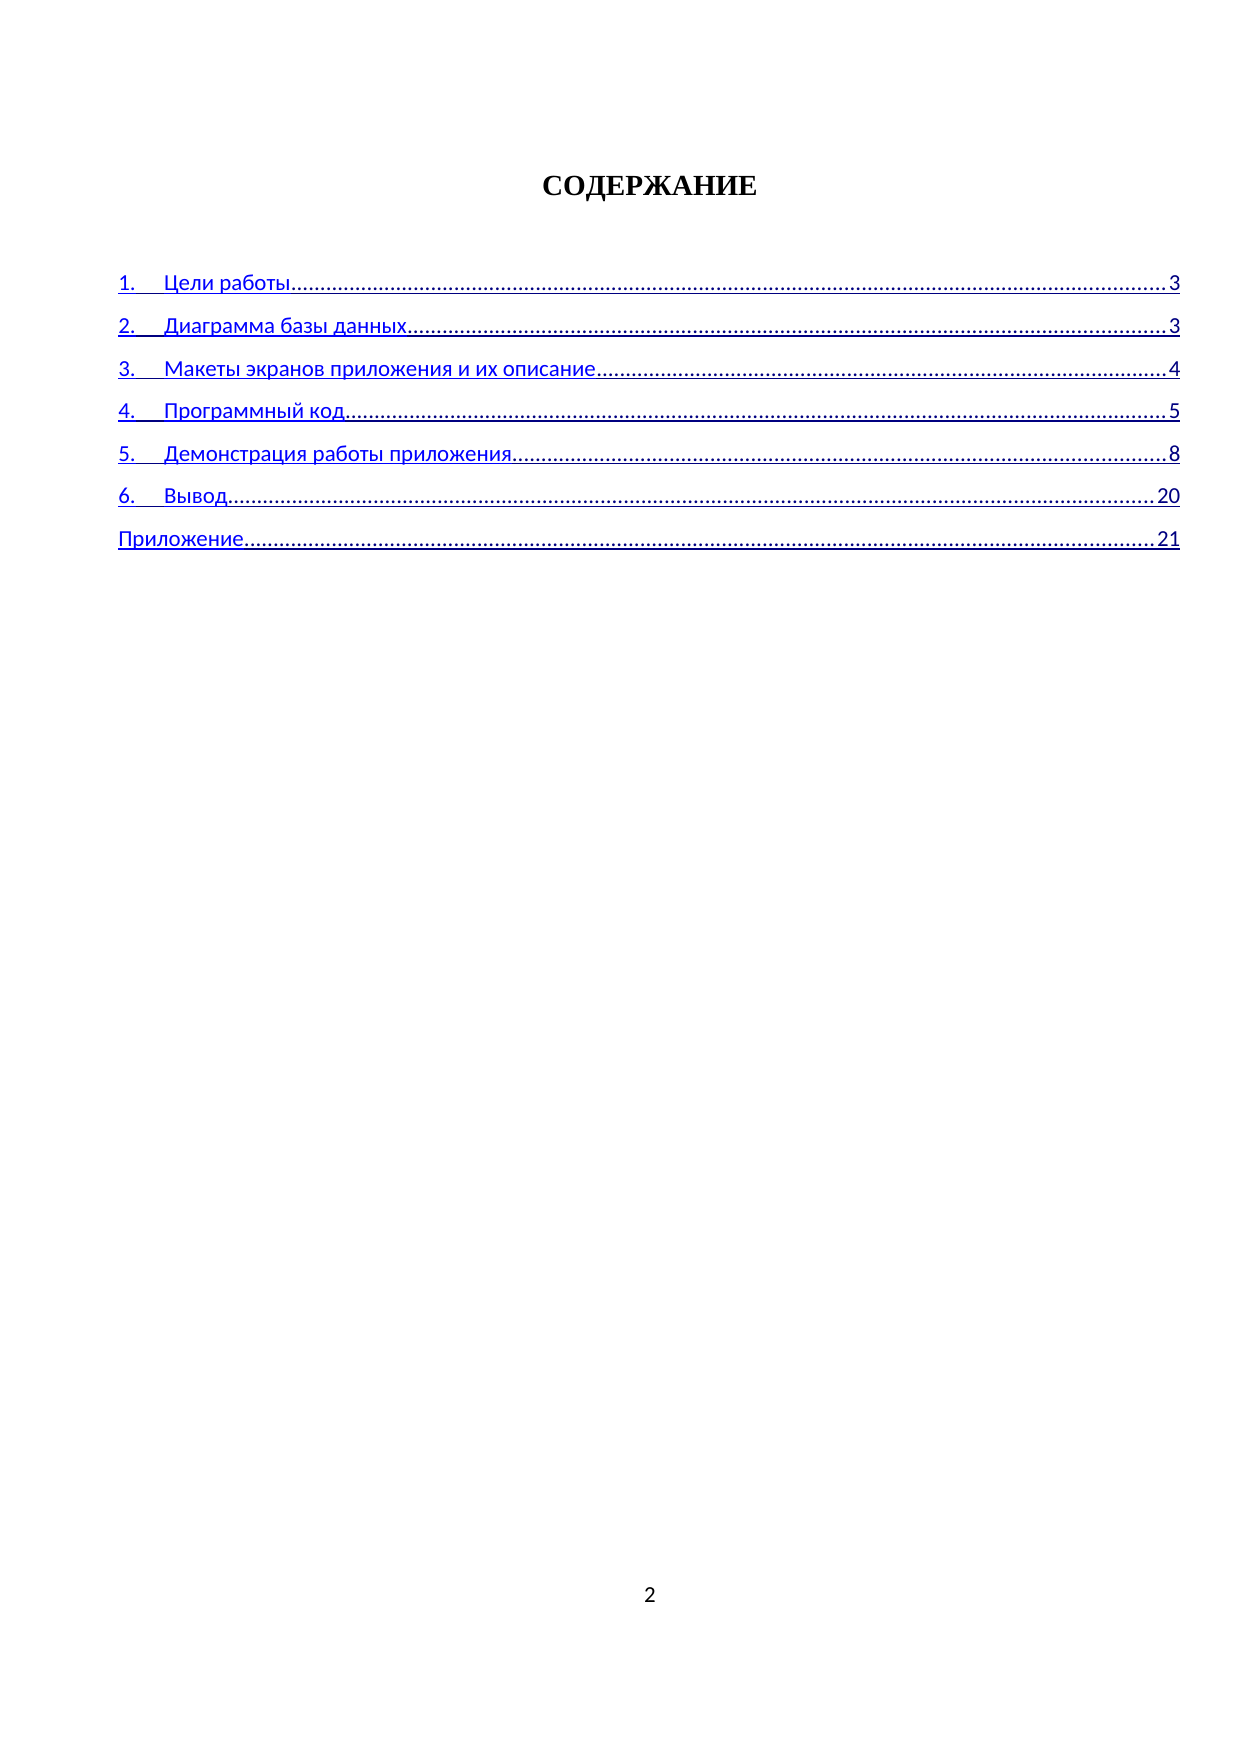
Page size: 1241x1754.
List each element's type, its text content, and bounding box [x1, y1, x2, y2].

text 1. Цели работы 3 [118, 268, 1181, 296]
text 6. Вывод 20 [118, 481, 1181, 509]
text 2. Диаграмма базы данных 3 [118, 311, 1181, 339]
text 4. Программный код 5 [118, 396, 1181, 424]
text 5. Демонстрация работы приложения 8 [118, 439, 1181, 467]
text 3. Макеты экранов приложения и их описание 4 [118, 354, 1181, 382]
text Приложение 21 [118, 524, 1181, 552]
text Содержание [118, 168, 1181, 202]
